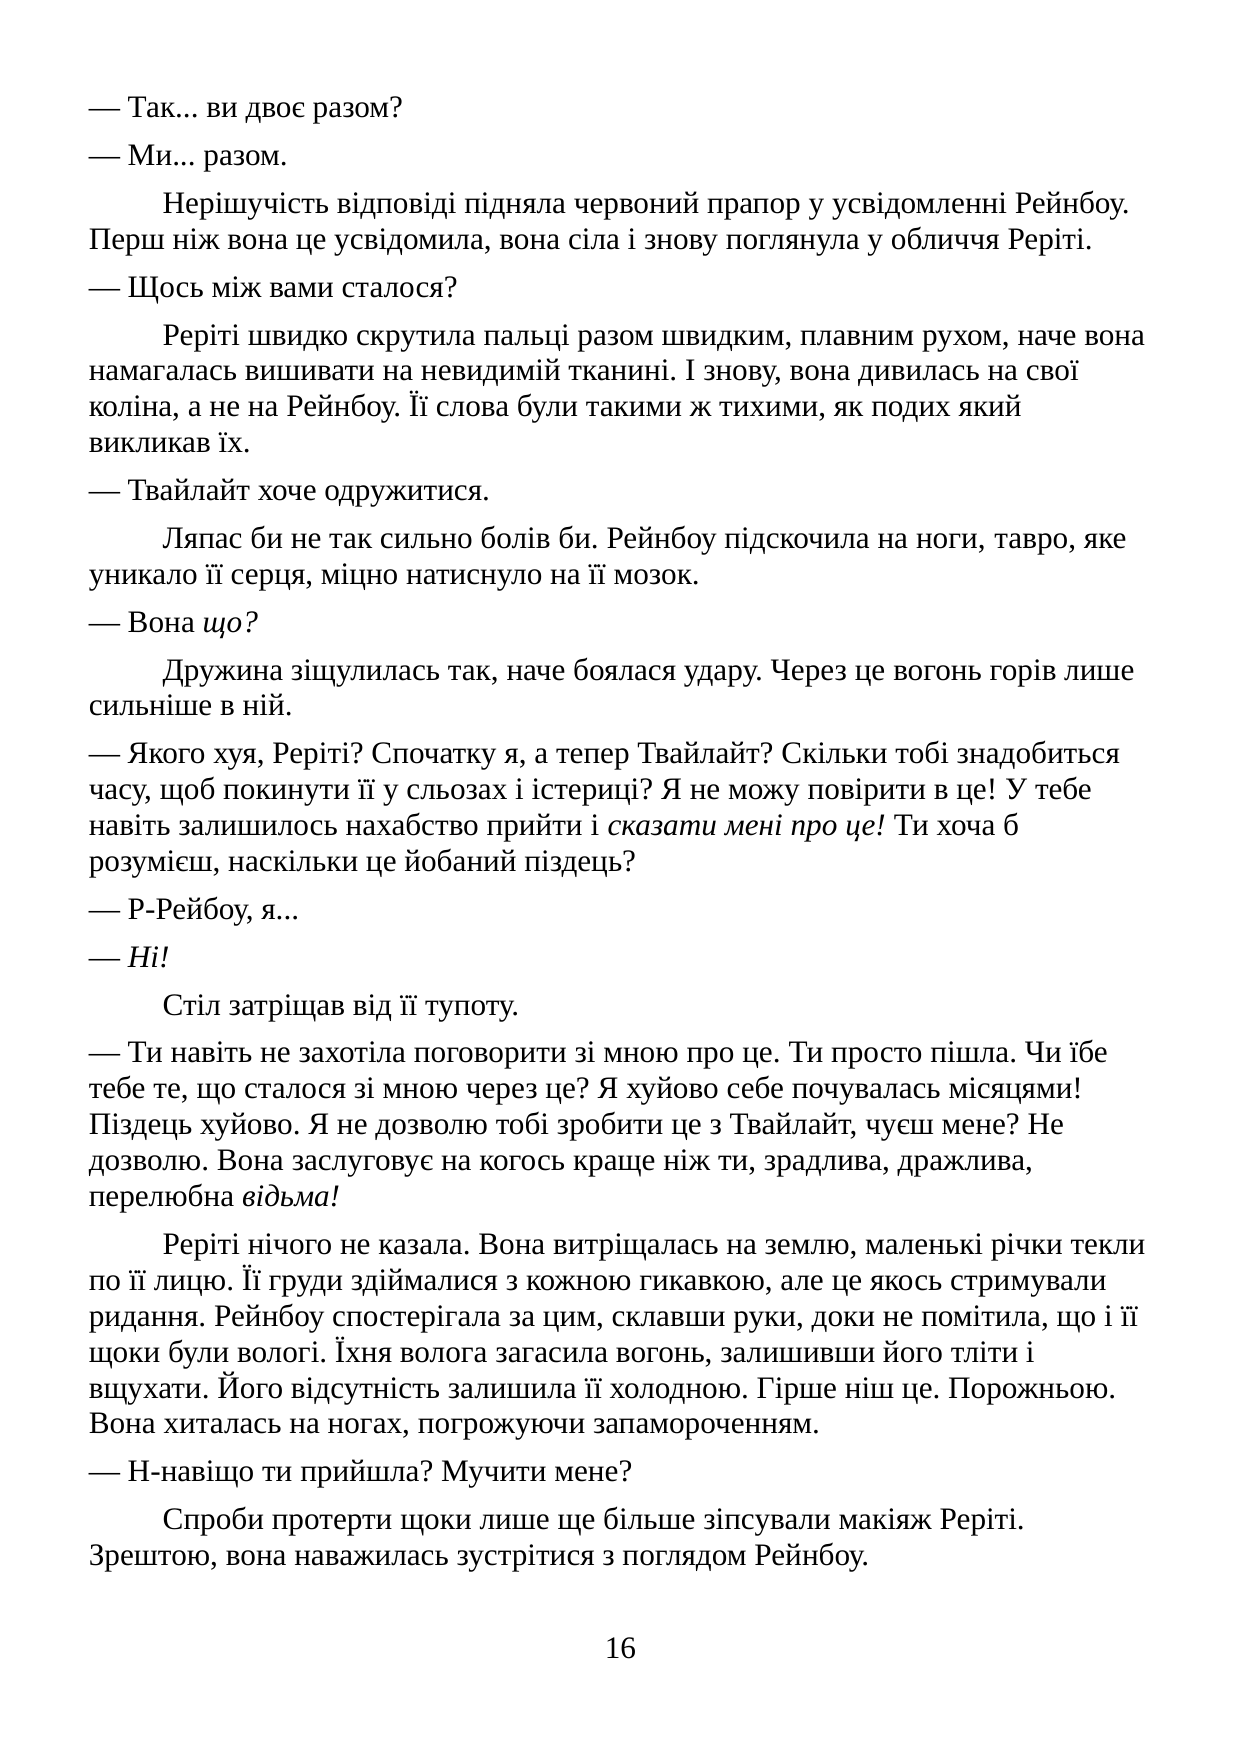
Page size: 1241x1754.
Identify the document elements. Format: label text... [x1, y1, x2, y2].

text — Р-Рейбоу, я... [88, 890, 1152, 926]
text Ляпас би не так сильно болів би. Рейнбоу підскочила на ноги, тавро, яке уникало її серця, міцно натиснуло на її мозок. [88, 519, 1152, 591]
text — Н-навіщо ти прийшла? Мучити мене? [88, 1453, 1152, 1488]
text — Якого хуя, Реріті? Спочатку я, а тепер Твайлайт? Скільки тобі знадобиться часу, щоб покинути її у сльозах і істериці? Я не можу повірити в це! У тебе навіть залишилось нахабство прийти і сказати мені про це! Ти хоча б розумієш, наскільки це йобаний піздець? [88, 734, 1152, 878]
text — Ні! [88, 938, 1152, 974]
text — Ти навіть не захотіла поговорити зі мною про це. Ти просто пішла. Чи їбе тебе те, що сталося зі мною через це? Я хуйово себе почувалась місяцями! Піздець хуйово. Я не дозволю тобі зробити це з Твайлайт, чуєш мене? Не дозволю. Вона заслуговує на когось краще ніж ти, зрадлива, дражлива, перелюбна відьма! [88, 1033, 1152, 1213]
text Стіл затріщав від її тупоту. [88, 986, 1152, 1022]
text — Щось між вами сталося? [88, 268, 1152, 304]
text — Так... ви двоє разом? [88, 88, 1152, 124]
text — Твайлайт хоче одружитися. [88, 471, 1152, 507]
text Дружина зіщулилась так, наче боялася удару. Через це вогонь горів лише сильніше в ній. [88, 651, 1152, 723]
text Реріті нічого не казала. Вона витріщалась на землю, маленькі річки текли по її лицю. Її груди здіймалися з кожною гикавкою, але це якось стримували ридання. Рейнбоу спостерігала за цим, склавши руки, доки не помітила, що і її щоки були вологі. Їхня волога загасила вогонь, залишивши його тліти і вщухати. Його відсутність залишила її холодною. Гірше ніш це. Порожньою. Вона хиталась на ногах, погрожуючи запамороченням. [88, 1225, 1152, 1441]
text — Ми... разом. [88, 136, 1152, 172]
text Нерішучість відповіді підняла червоний прапор у усвідомленні Рейнбоу. Перш ніж вона це усвідомила, вона сіла і знову поглянула у обличчя Реріті. [88, 184, 1152, 256]
text Спроби протерти щоки лише ще більше зіпсували макіяж Реріті. Зрештою, вона наважилась зустрітися з поглядом Рейнбоу. [88, 1500, 1152, 1572]
text — Вона що? [88, 603, 1152, 639]
text Реріті швидко скрутила пальці разом швидким, плавним рухом, наче вона намагалась вишивати на невидимій тканині. І знову, вона дивилась на свої коліна, а не на Рейнбоу. Її слова були такими ж тихими, як подих який викликав їх. [88, 316, 1152, 459]
